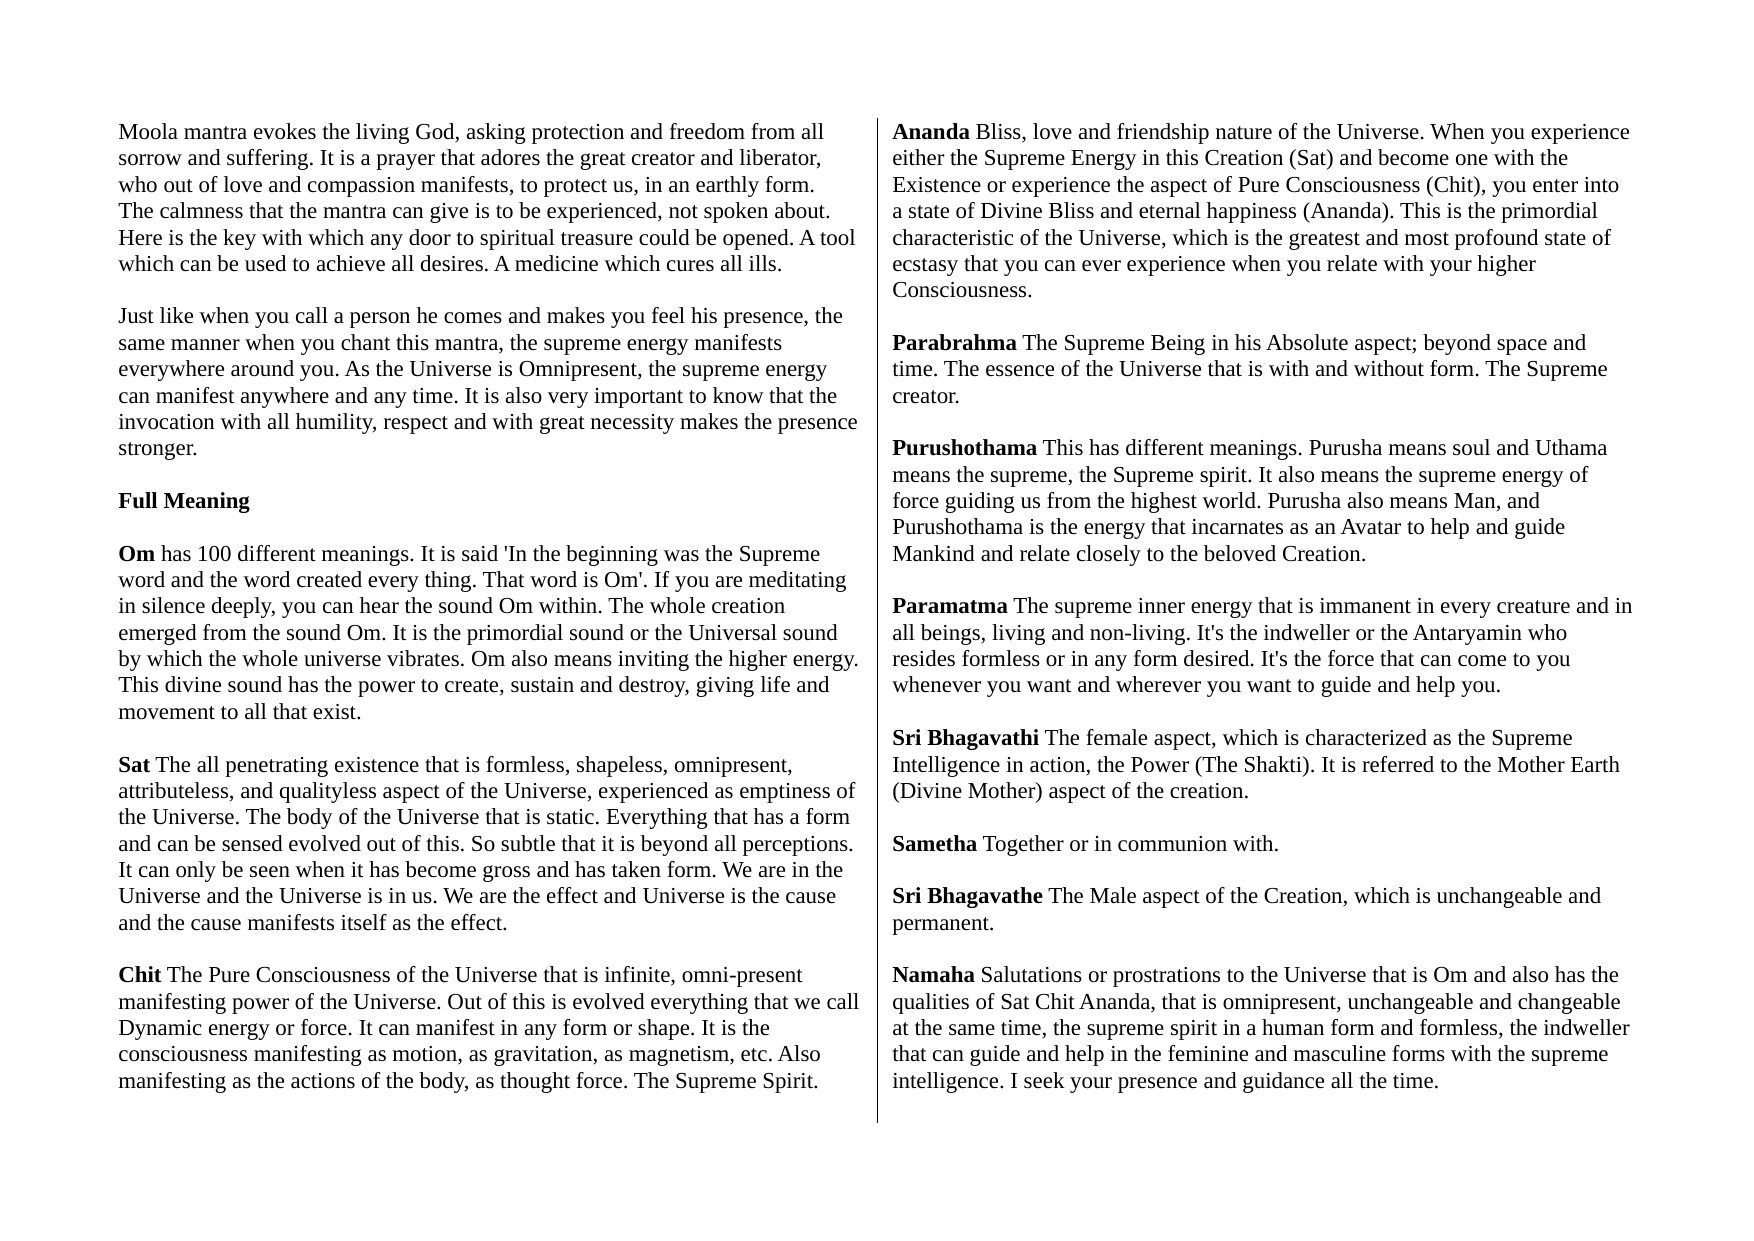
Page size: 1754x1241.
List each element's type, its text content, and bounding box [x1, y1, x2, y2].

text Sri Bhagavathi The female aspect, which is characterized as the Supreme Intelligence in action, the Power (The Shakti). It is referred to the Mother Earth (Divine Mother) aspect of the creation. [892, 724, 1636, 803]
text Moola mantra evokes the living God, asking protection and freedom from all sorrow and suffering. It is a prayer that adores the great creator and liberator, who out of love and compassion manifests, to protect us, in an earthly form. The calmness that the mantra can give is to be experienced, not spoken about. Here is the key with which any door to spiritual treasure could be opened. A tool which can be used to achieve all desires. A medicine which cures all ills. [118, 118, 862, 276]
text Ananda Bliss, love and friendship nature of the Universe. When you experience either the Supreme Energy in this Creation (Sat) and become one with the Existence or experience the aspect of Pure Consciousness (Chit), you enter into a state of Divine Bliss and eternal happiness (Ananda). This is the primordial characteristic of the Universe, which is the greatest and most profound state of ecstasy that you can ever experience when you relate with your higher Consciousness. [892, 118, 1636, 303]
text Parabrahma The Supreme Being in his Absolute aspect; beyond space and time. The essence of the Universe that is with and without form. The Supreme creator. [892, 329, 1636, 408]
text Just like when you call a person he comes and makes you feel his presence, the same manner when you chant this mantra, the supreme energy manifests everywhere around you. As the Universe is Omnipresent, the supreme energy can manifest anywhere and any time. It is also very important to know that the invocation with all humility, respect and with great necessity makes the presence stronger. [118, 303, 862, 461]
text Sri Bhagavathe The Male aspect of the Creation, which is unchangeable and permanent. [892, 882, 1636, 935]
text Om has 100 different meanings. It is said 'In the beginning was the Supreme word and the word created every thing. That word is Om'. If you are meditating in silence deeply, you can hear the sound Om within. The whole creation emerged from the sound Om. It is the primordial sound or the Universal sound by which the whole universe vibrates. Om also means inviting the higher energy. This divine sound has the power to create, sustain and destroy, giving life and movement to all that exist. [118, 540, 862, 724]
text Full Meaning [118, 487, 862, 513]
text Sat The all penetrating existence that is formless, shapeless, omnipresent, attributeless, and qualityless aspect of the Universe, experienced as emptiness of the Universe. The body of the Universe that is static. Everything that has a form and can be sensed evolved out of this. So subtle that it is beyond all perceptions. It can only be seen when it has become gross and has taken form. We are in the Universe and the Universe is in us. We are the effect and Universe is the cause and the cause manifests itself as the effect. [118, 751, 862, 935]
text Namaha Salutations or prostrations to the Universe that is Om and also has the qualities of Sat Chit Ananda, that is omnipresent, unchangeable and changeable at the same time, the supreme spirit in a human form and formless, the indweller that can guide and help in the feminine and masculine forms with the supreme intelligence. I seek your presence and guidance all the time. [892, 961, 1636, 1093]
text Chit The Pure Consciousness of the Universe that is infinite, omni-present manifesting power of the Universe. Out of this is evolved everything that we call Dynamic energy or force. It can manifest in any form or shape. It is the consciousness manifesting as motion, as gravitation, as magnetism, etc. Also manifesting as the actions of the body, as thought force. The Supreme Spirit. [118, 961, 862, 1093]
text Purushothama This has different meanings. Purusha means soul and Uthama means the supreme, the Supreme spirit. It also means the supreme energy of force guiding us from the highest world. Purusha also means Man, and Purushothama is the energy that incarnates as an Avatar to help and guide Mankind and relate closely to the beloved Creation. [892, 434, 1636, 566]
text Paramatma The supreme inner energy that is immanent in every creature and in all beings, living and non-living. It's the indweller or the Antaryamin who resides formless or in any form desired. It's the force that can come to you whenever you want and wherever you want to guide and help you. [892, 592, 1636, 698]
text Sametha Together or in communion with. [892, 830, 1636, 856]
